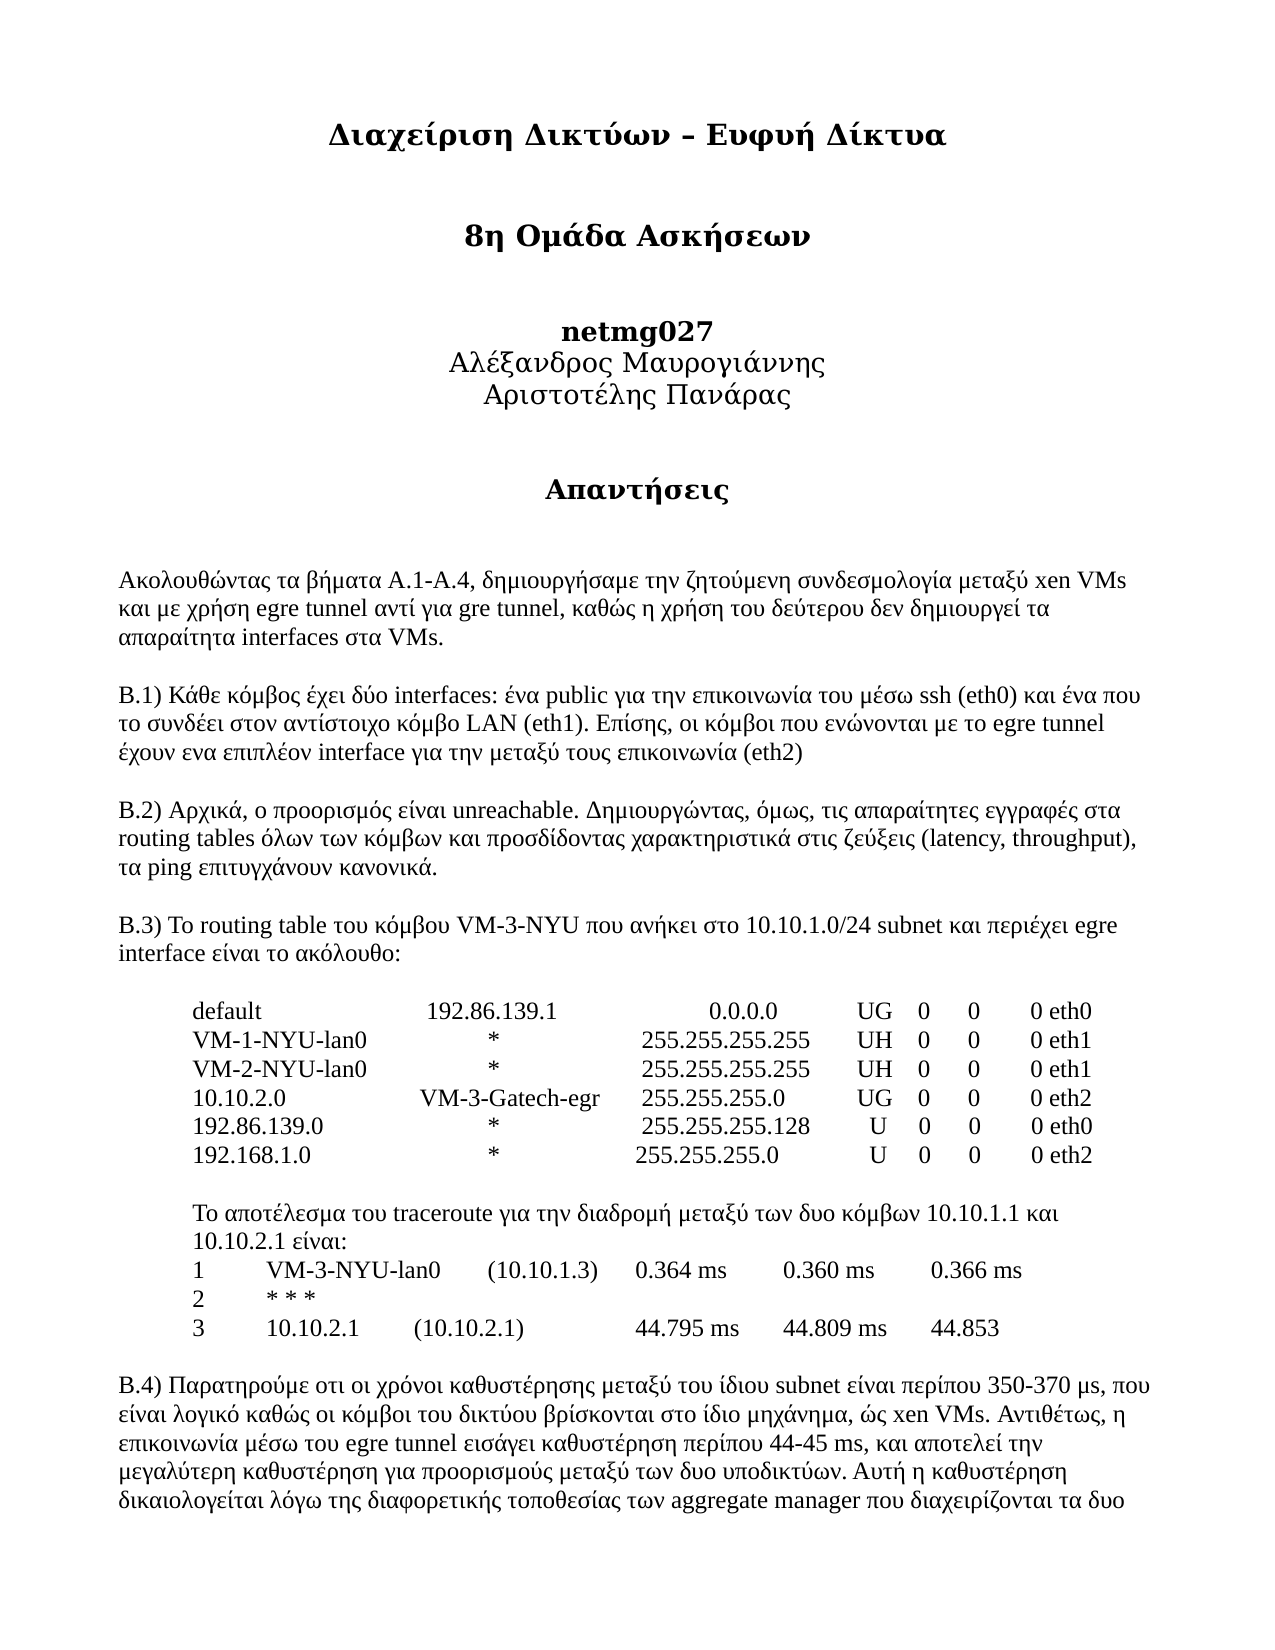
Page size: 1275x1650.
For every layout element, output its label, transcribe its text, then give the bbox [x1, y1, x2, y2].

text 3 10.10.2.1 (10.10.2.1) 44.795 ms 44.809 ms 44.853 [118, 1313, 1157, 1341]
text Ακολουθώντας τα βήματα A.1-A.4, δημιουργήσαμε την ζητούμενη συνδεσμολογία μεταξύ xen VMs και με χρήση egre tunnel αντί για gre tunnel, καθώς η χρήση του δεύτερου δεν δημιουργεί τα απαραίτητα interfaces στα VMs. [118, 565, 1157, 651]
text Αριστοτέλης Πανάρας [118, 379, 1157, 411]
text VM-1-NYU-lan0 * 255.255.255.255 UH 0 0 0 eth1 [192, 1025, 1157, 1054]
text Διαχείριση Δικτύων – Ευφυή Δίκτυα [118, 118, 1157, 152]
text netmg027 [118, 316, 1157, 348]
text Αλέξανδρος Μαυρογιάννης [118, 348, 1157, 379]
text 10.10.2.0 VM-3-Gatech-egr 255.255.255.0 UG 0 0 0 eth2 [192, 1083, 1157, 1111]
text Β.3) Το routing table του κόμβου VM-3-NYU που ανήκει στο 10.10.1.0/24 subnet και περιέχει egre interface είναι το ακόλουθο: [118, 910, 1157, 967]
text 192.168.1.0 * 255.255.255.0 U 0 0 0 eth2 [192, 1140, 1157, 1169]
text 8η Ομάδα Ασκήσεων [118, 218, 1157, 253]
text Β.1) Κάθε κόμβος έχει δύο interfaces: ένα public για την επικοινωνία του μέσω ssh (eth0) και ένα που το συνδέει στον αντίστοιχο κόμβο LAN (eth1). Επίσης, οι κόμβοι που ενώνονται με το egre tunnel έχουν ενα επιπλέον interface για την μεταξύ τους επικοινωνία (eth2) [118, 680, 1157, 766]
text 1 VM-3-NYU-lan0 (10.10.1.3) 0.364 ms 0.360 ms 0.366 ms [118, 1255, 1157, 1284]
text B.2) Αρχικά, ο προορισμός είναι unreachable. Δημιουργώντας, όμως, τις απαραίτητες εγγραφές στα routing tables όλων των κόμβων και προσδίδοντας χαρακτηριστικά στις ζεύξεις (latency, throughput), τα ping επιτυγχάνουν κανονικά. [118, 795, 1157, 881]
text Το αποτέλεσμα του traceroute για την διαδρομή μεταξύ των δυο κόμβων 10.10.1.1 και 10.10.2.1 είναι: [118, 1198, 1157, 1255]
text Β.4) Παρατηρούμε οτι οι χρόνοι καθυστέρησης μεταξύ του ίδιου subnet είναι περίπου 350-370 μs, που είναι λογικό καθώς οι κόμβοι του δικτύου βρίσκονται στο ίδιο μηχάνημα, ώς xen VMs. Αντιθέτως, η επικοινωνία μέσω του egre tunnel εισάγει καθυστέρηση περίπου 44-45 ms, και αποτελεί την μεγαλύτερη καθυστέρηση για προορισμούς μεταξύ των δυο υποδικτύων. Αυτή η καθυστέρηση δικαιολογείται λόγω της διαφορετικής τοποθεσίας των aggregate manager που διαχειρίζονται τα δυο [118, 1370, 1157, 1514]
text VM-2-NYU-lan0 * 255.255.255.255 UH 0 0 0 eth1 [192, 1054, 1157, 1083]
text 2 * * * [118, 1284, 1157, 1313]
text default 192.86.139.1 0.0.0.0 UG 0 0 0 eth0 [192, 996, 1157, 1025]
text 192.86.139.0 * 255.255.255.128 U 0 0 0 eth0 [192, 1111, 1157, 1140]
text Απαντήσεις [118, 474, 1157, 506]
